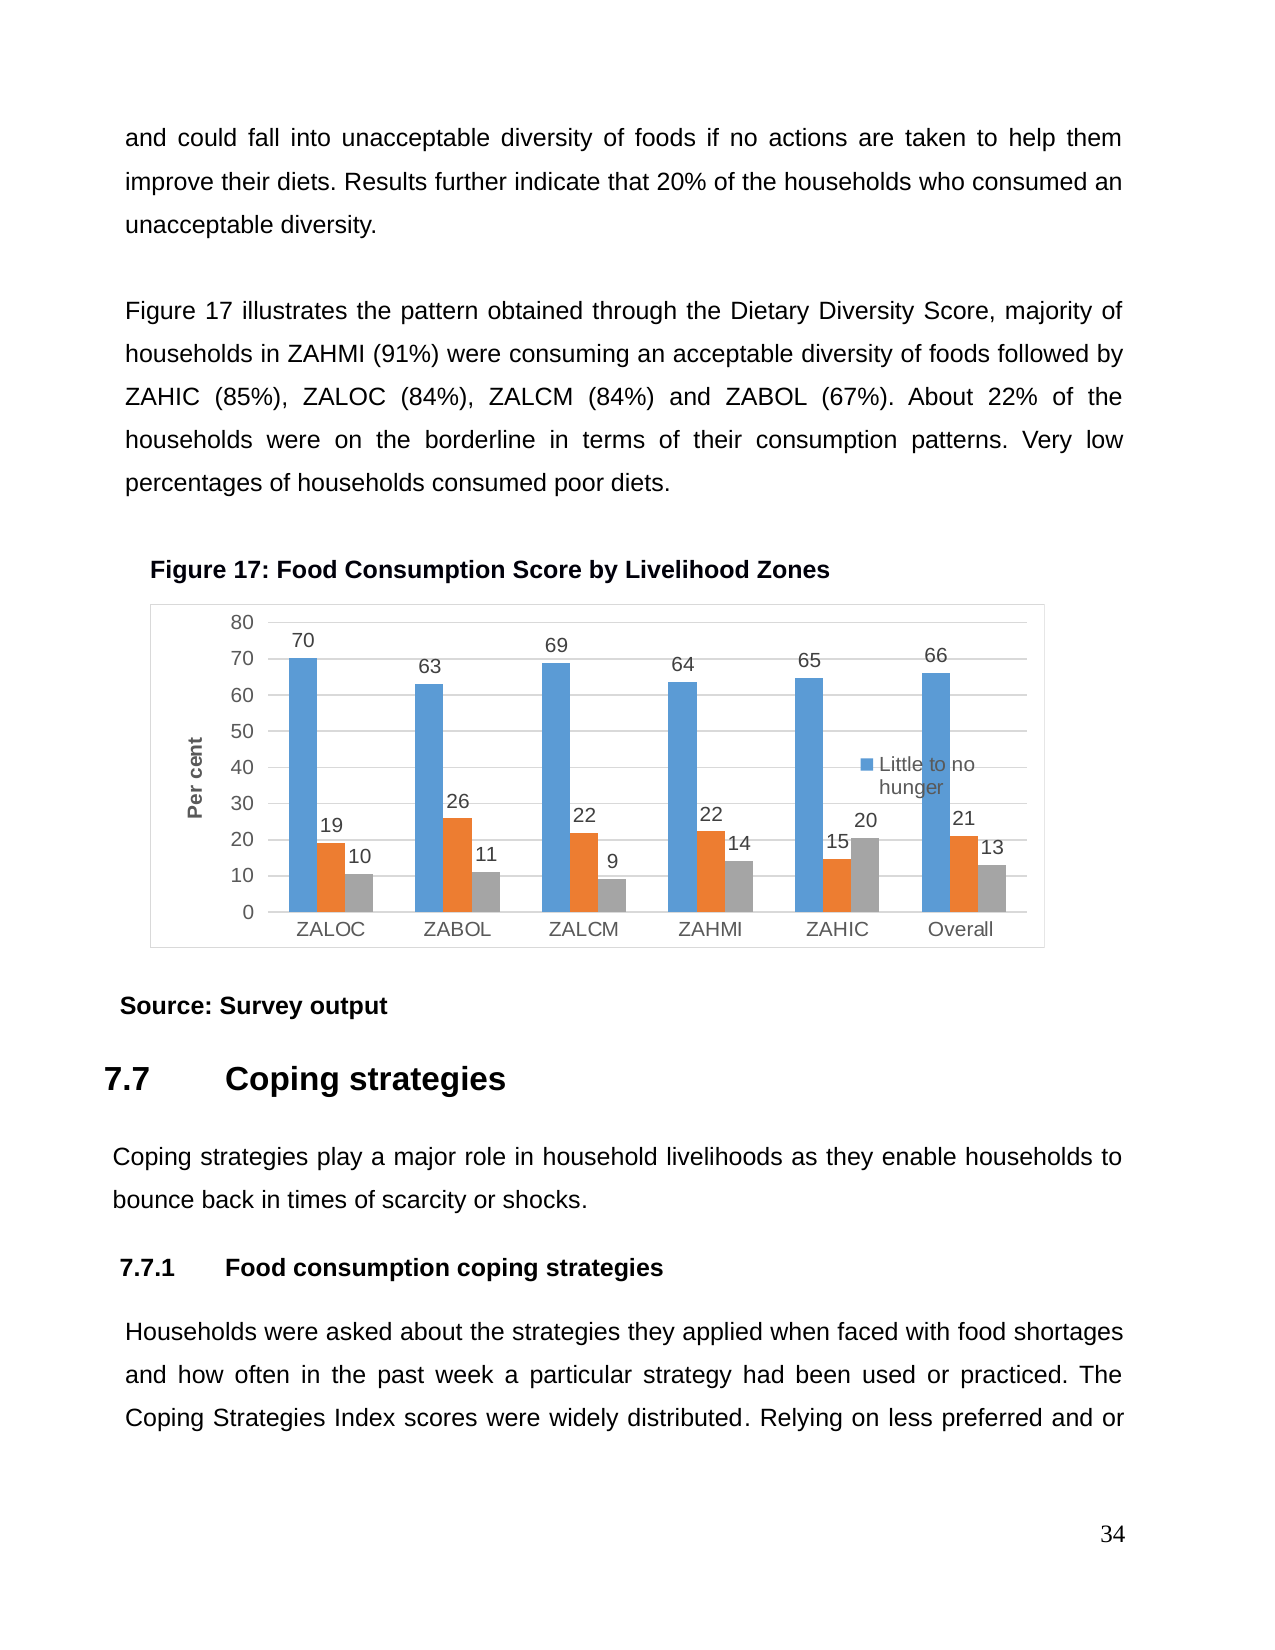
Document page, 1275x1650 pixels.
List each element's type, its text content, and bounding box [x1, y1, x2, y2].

text Figure 17: Food Consumption Score by Livelihood Zones [150, 555, 1125, 583]
text Figure 17 illustrates the pattern obtained through the Dietary Diversity Score, majority of households in ZAHMI (91%) were consuming an acceptable diversity of foods followed by ZAHIC (85%), ZALOC (84%), ZALCM (84%) and ZABOL (67%). About 22% of the households were on the borderline in terms of their consumption patterns. Very low percentages of households consumed poor diets. [125, 296, 1125, 497]
subtitle Food consumption coping strategies [175, 1253, 1125, 1282]
subtitle Coping strategies [150, 1059, 1125, 1097]
text Households were asked about the strategies they applied when faced with food shortages and how often in the past week a particular strategy had been used or practiced. The Coping Strategies Index scores were widely distributed. Relying on less preferred and or [125, 1317, 1125, 1432]
text and could fall into unacceptable diversity of foods if no actions are taken to help them improve their diets. Results further indicate that 20% of the households who consumed an unacceptable diversity. [125, 123, 1125, 238]
text Source: Survey output [112, 991, 1125, 1020]
text Coping strategies play a major role in household livelihoods as they enable households to bounce back in times of scarcity or shocks. [112, 1142, 1125, 1213]
